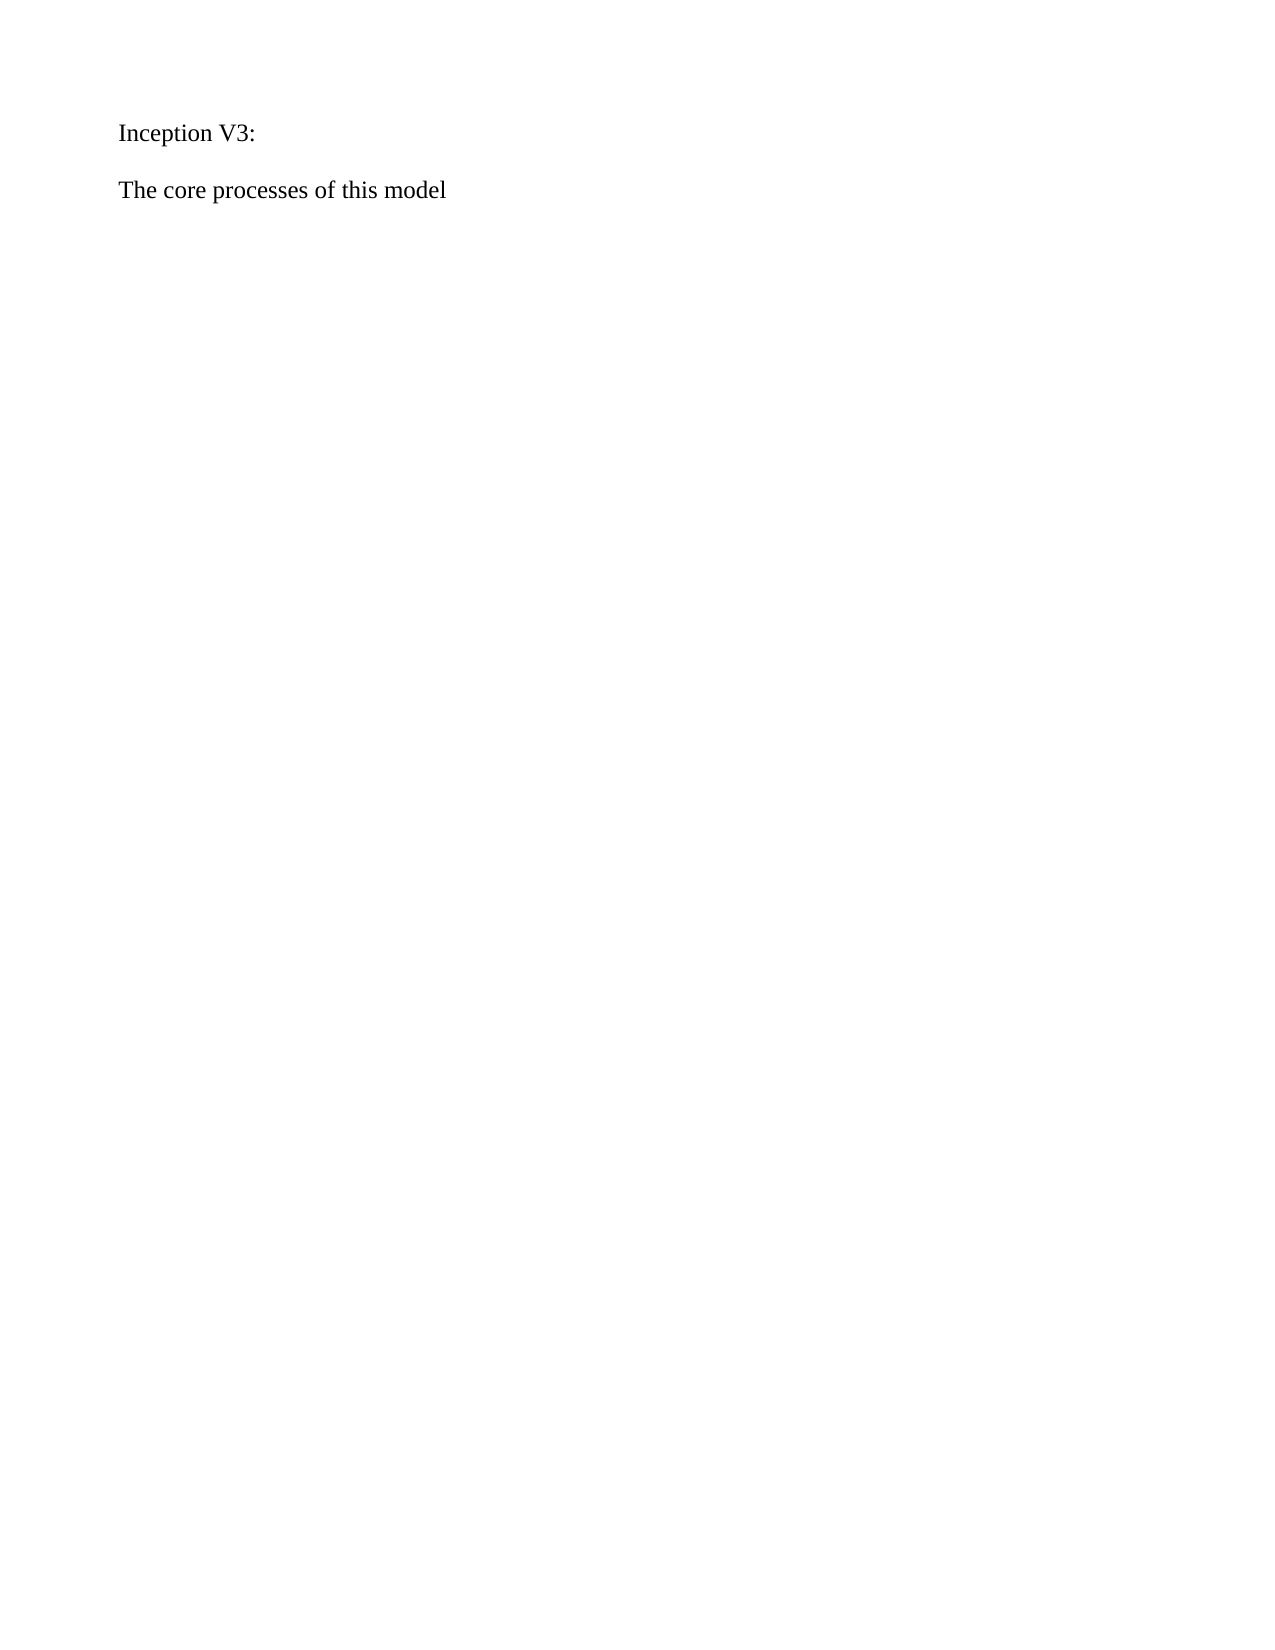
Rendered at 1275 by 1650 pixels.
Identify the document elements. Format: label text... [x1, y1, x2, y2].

text The core processes of this model [118, 176, 1157, 204]
text Inception V3: [118, 118, 1157, 147]
